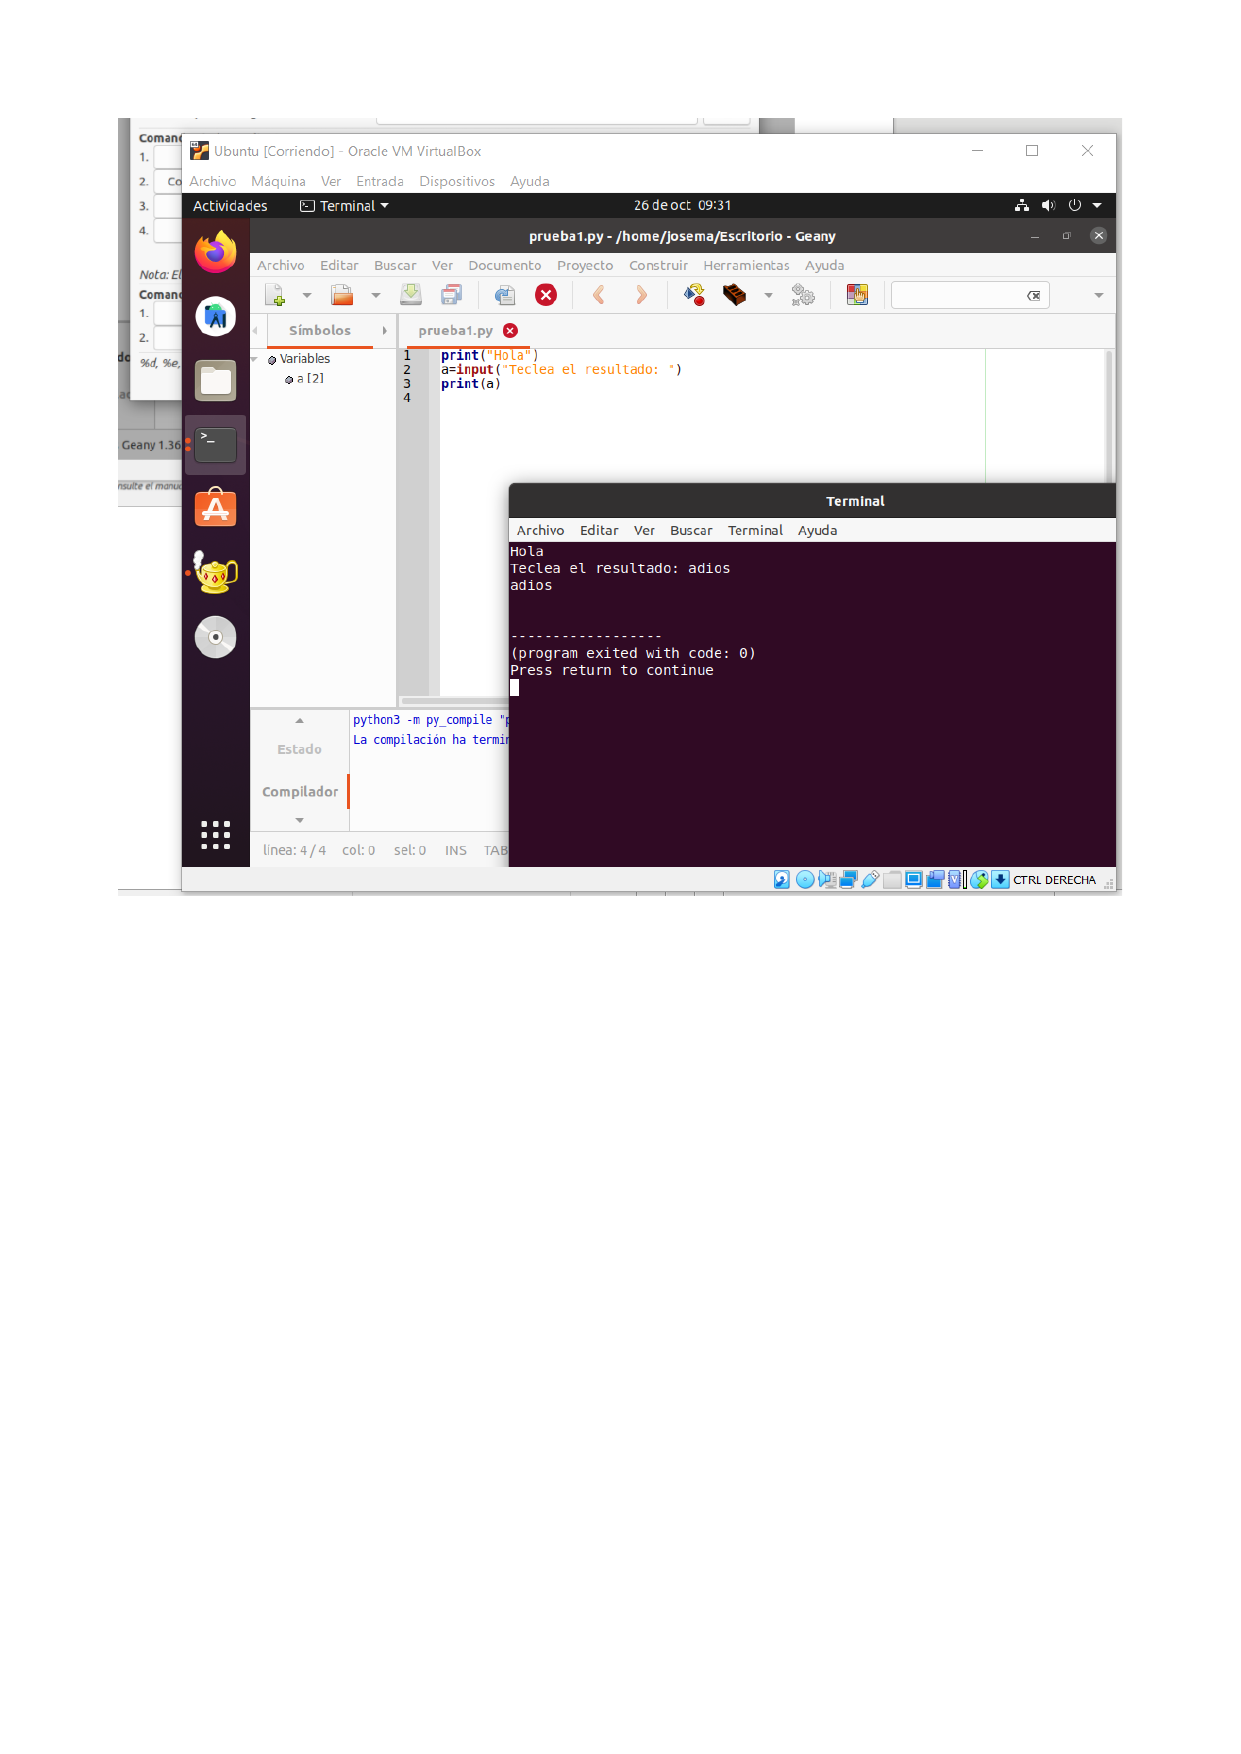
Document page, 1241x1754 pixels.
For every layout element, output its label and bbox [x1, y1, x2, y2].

picture [118, 118, 1123, 896]
